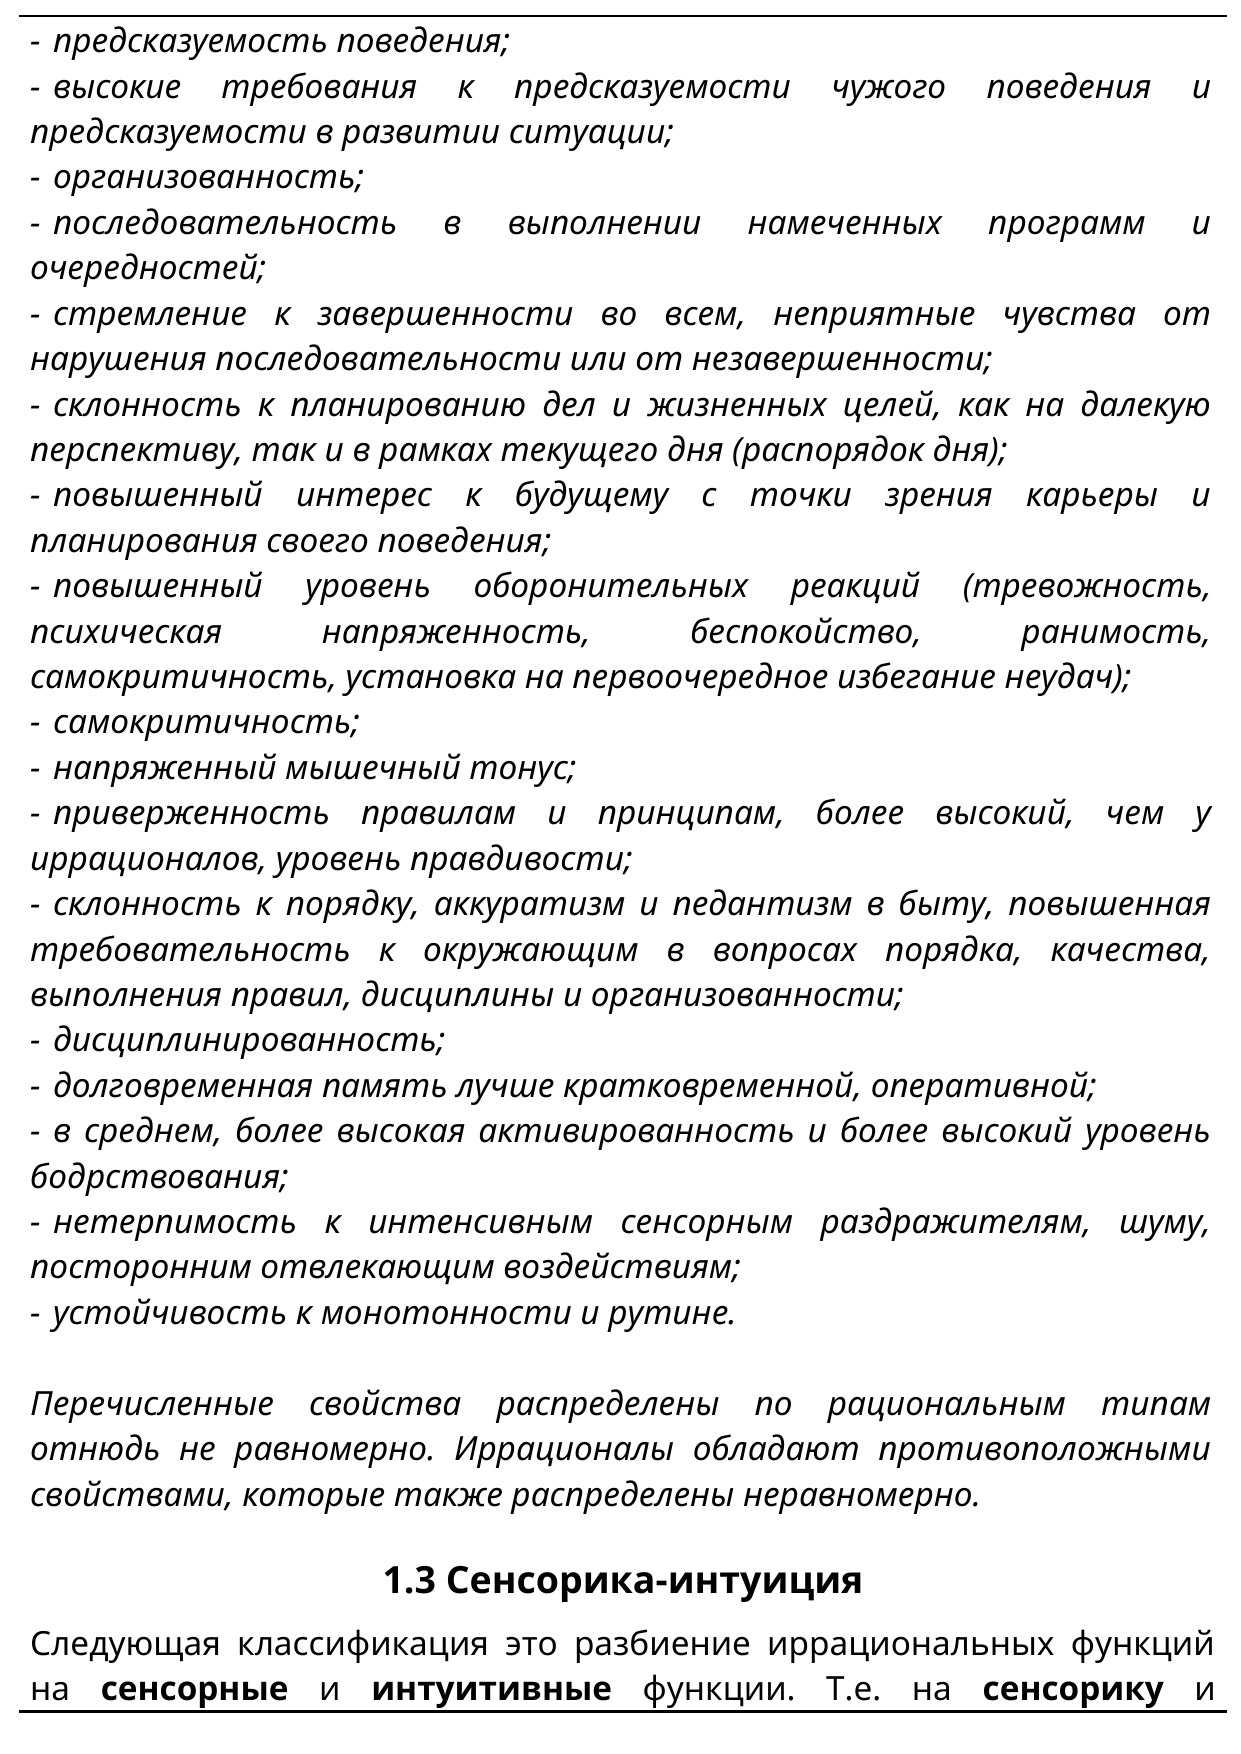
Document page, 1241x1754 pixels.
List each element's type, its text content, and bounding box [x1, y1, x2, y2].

table_cell - предсказуемость поведения; - высокие требования к предсказуемости чужого поведения и предсказуемости в развитии ситуации; - организованность; - последовательность в выполнении намеченных программ и очередностей; - стремление к завершенности во всем, неприятные чувства от нарушения последовательности или от незавершенности; - склонность к планированию дел и жизненных целей, как на далекую перспективу, так и в рамках текущего дня (распорядок дня); - повышенный интерес к будущему с точки зрения карьеры и планирования своего поведения; - повышенный уровень оборонительных реакций (тревожность, психическая напряженность, беспокойство, ранимость, самокритичность, установка на первоочередное избегание неудач); - самокритичность; - напряженный мышечный тонус; - приверженность правилам и принципам, более высокий, чем у иррационалов, уровень правдивости; - склонность к порядку, аккуратизм и педантизм в быту, повышенная требовательность к окружающим в вопросах порядка, качества, выполнения правил, дисциплины и организованности; - дисциплинированность; - долговременная память лучше кратковременной, оперативной; - в среднем, более высокая активированность и более высокий уровень бодрствования; - нетерпимость к интенсивным сенсорным раздражителям, шуму, посторонним отвлекающим воздействиям; - устойчивость к монотонности и рутине. Перечисленные свойства распределены по рациональным типам отнюдь не равномерно. Иррационалы обладают противоположными свойствами, которые также распределены неравномерно. 1.3 Сенсорика-интуиция Следующая классификация это разбиение иррациональных функций на сенсорные и интуитивные функции. Т.е. на сенсорику и [19, 17, 1227, 1710]
